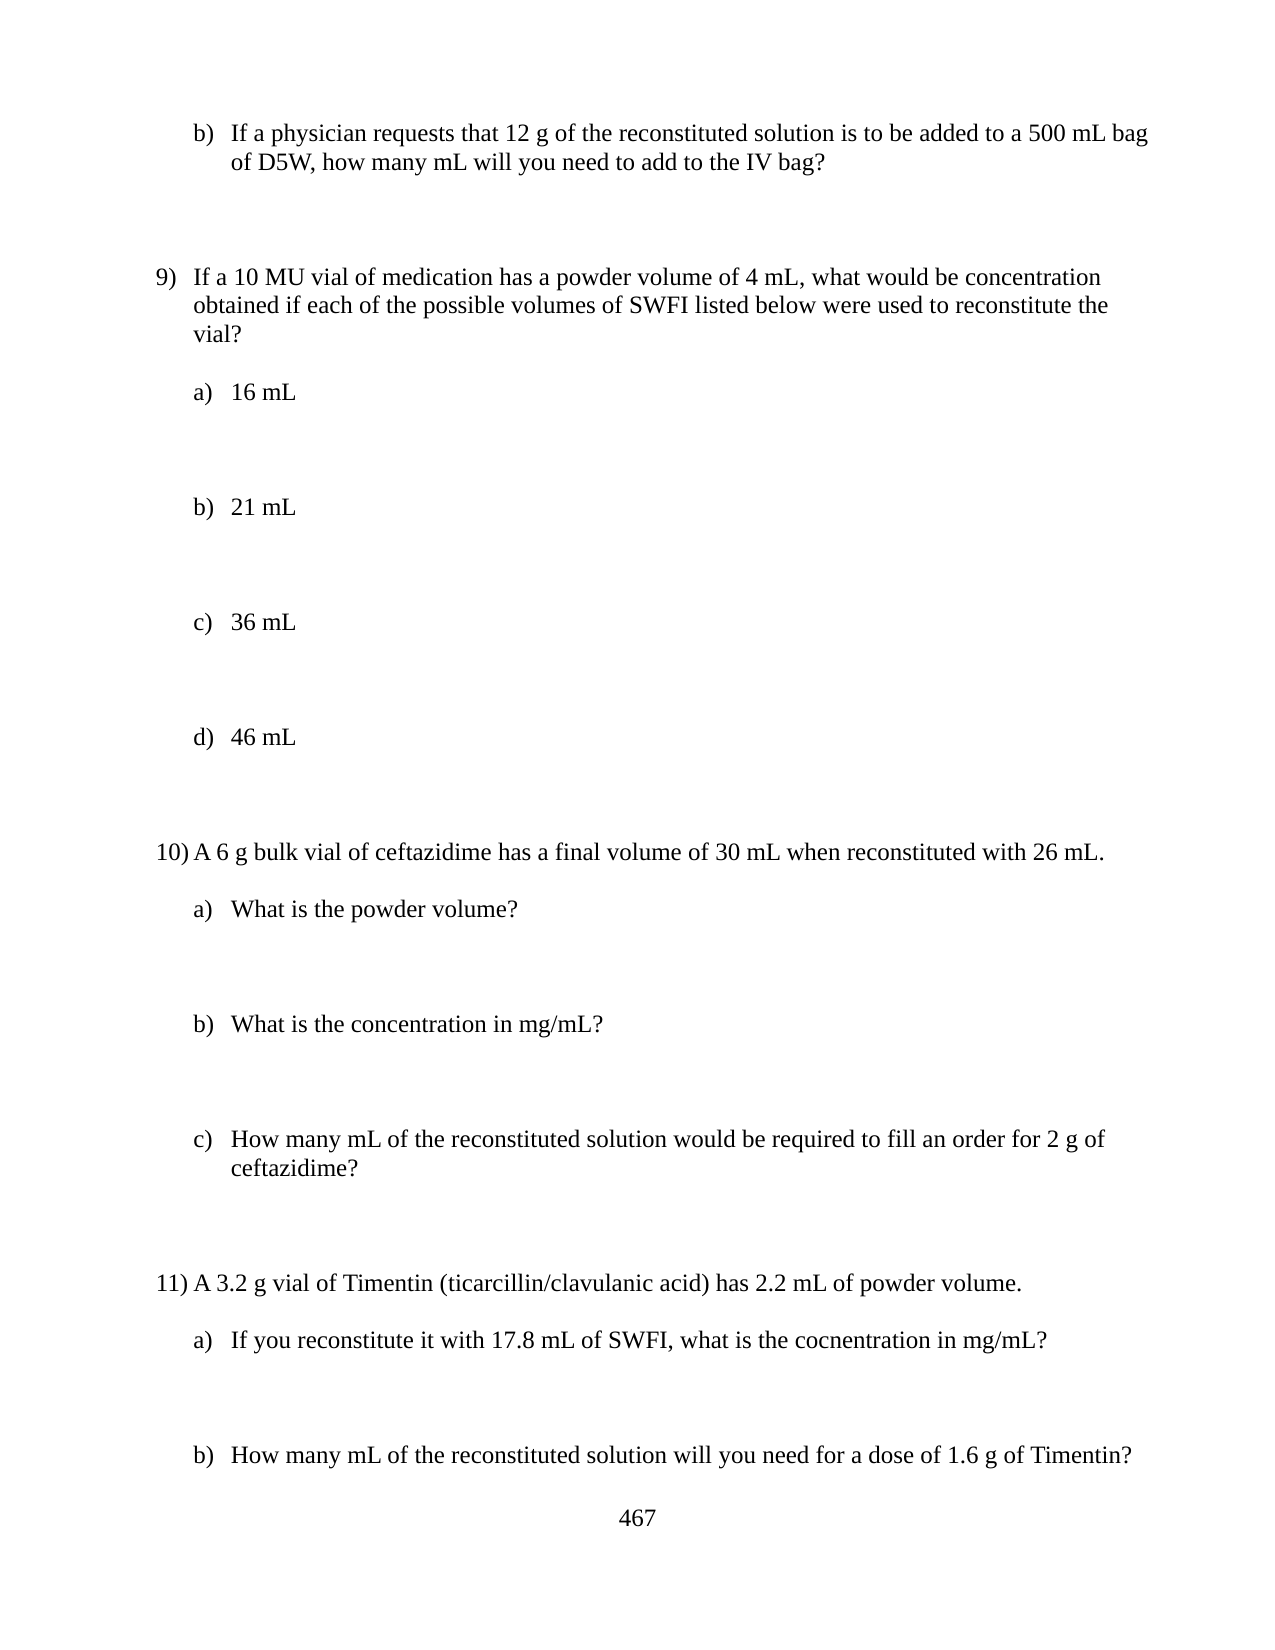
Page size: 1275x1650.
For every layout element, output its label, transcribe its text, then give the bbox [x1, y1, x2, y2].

list If you reconstitute it with 17.8 mL of SWFI, what is the cocnentration in mg/mL? [193, 1326, 1157, 1354]
list What is the powder volume? [193, 894, 1157, 923]
list 46 mL [193, 722, 1157, 751]
list 21 mL [193, 492, 1157, 521]
list What is the concentration in mg/mL? [193, 1009, 1157, 1038]
list 36 mL [193, 607, 1157, 636]
list 16 mL [193, 377, 1157, 406]
list A 3.2 g vial of Timentin (ticarcillin/clavulanic acid) has 2.2 mL of powder volume. [156, 1268, 1157, 1297]
list If a 10 MU vial of medication has a powder volume of 4 mL, what would be concentration obtained if each of the possible volumes of SWFI listed below were used to reconstitute the vial? [156, 262, 1157, 348]
list If a physician requests that 12 g of the reconstituted solution is to be added to a 500 mL bag of D5W, how many mL will you need to add to the IV bag? [193, 118, 1157, 176]
list A 6 g bulk vial of ceftazidime has a final volume of 30 mL when reconstituted with 26 mL. [156, 837, 1157, 866]
list How many mL of the reconstituted solution will you need for a dose of 1.6 g of Timentin? [193, 1441, 1157, 1469]
list How many mL of the reconstituted solution would be required to fill an order for 2 g of ceftazidime? [193, 1124, 1157, 1182]
